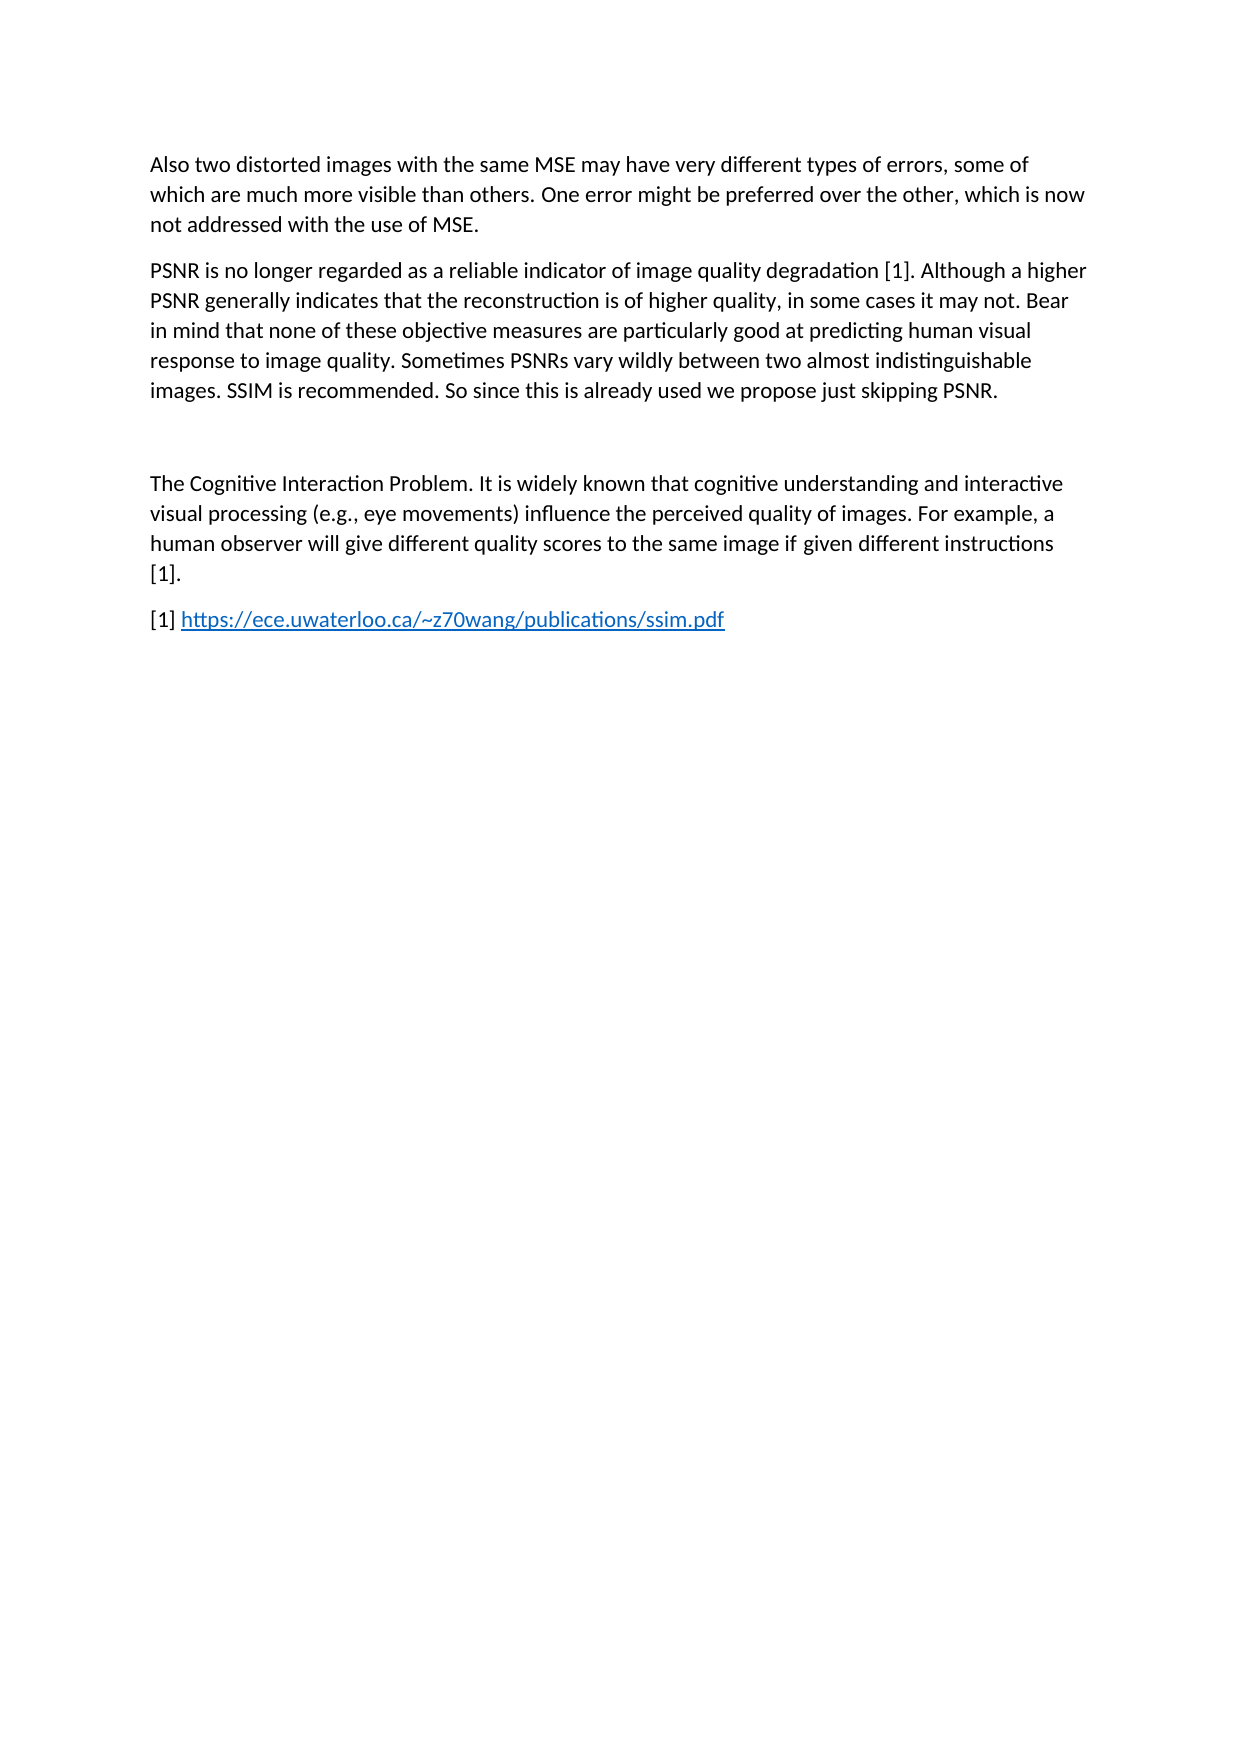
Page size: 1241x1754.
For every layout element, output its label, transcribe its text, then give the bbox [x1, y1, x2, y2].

list Also two distorted images with the same MSE may have very different types of errors, some of which are much more visible than others. One error might be preferred over the other, which is now not addressed with the use of MSE. [150, 150, 1090, 238]
list The Cognitive Interaction Problem. It is widely known that cognitive understanding and interactive visual processing (e.g., eye movements) influence the perceived quality of images. For example, a human observer will give different quality scores to the same image if given different instructions [1]. [150, 469, 1090, 587]
list PSNR is no longer regarded as a reliable indicator of image quality degradation [1]. Although a higher PSNR generally indicates that the reconstruction is of higher quality, in some cases it may not. Bear in mind that none of these objective measures are particularly good at predicting human visual response to image quality. Sometimes PSNRs vary wildly between two almost indistinguishable images. SSIM is recommended. So since this is already used we propose just skipping PSNR. [150, 256, 1090, 404]
text [1] https://ece.uwaterloo.ca/~z70wang/publications/ssim.pdf [150, 605, 1090, 633]
